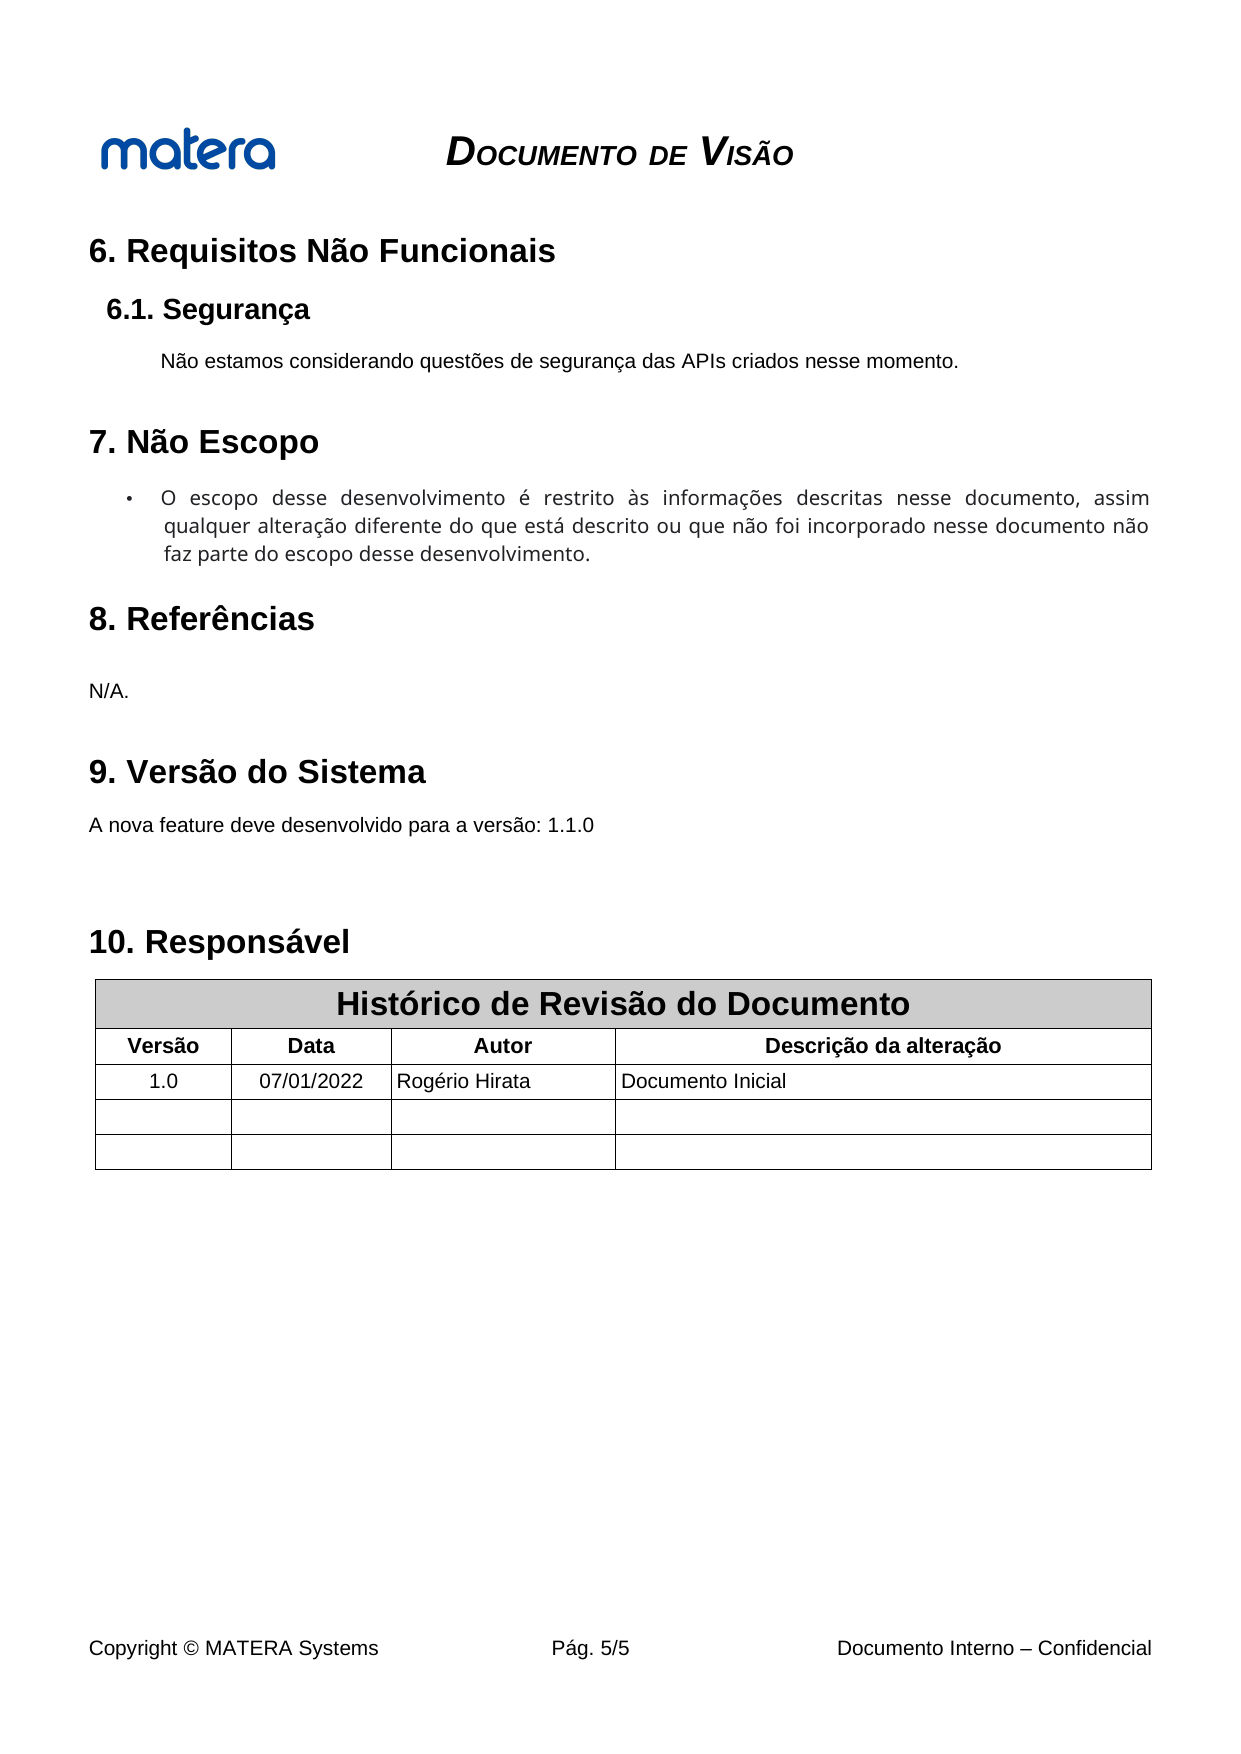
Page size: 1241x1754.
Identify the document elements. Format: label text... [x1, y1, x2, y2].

table_cell [232, 1100, 391, 1134]
table_cell Rogério Hirata [392, 1065, 615, 1099]
subtitle Segurança [106, 293, 1152, 326]
table_cell 1.0 [96, 1065, 231, 1099]
subtitle Versão do Sistema [88, 753, 1152, 790]
table_cell Versão [96, 1029, 231, 1064]
subtitle Requisitos Não Funcionais [88, 232, 1152, 270]
table_cell [232, 1135, 391, 1169]
table_cell 07/01/2022 [232, 1065, 391, 1099]
table_cell Descrição da alteração [616, 1029, 1151, 1064]
text Não estamos considerando questões de segurança das APIs criados nesse momento. [88, 349, 1152, 373]
picture [91, 122, 285, 180]
table_header Histórico de Revisão do Documento [96, 980, 1151, 1028]
text A nova feature deve desenvolvido para a versão: 1.1.0 [88, 814, 1152, 837]
text N/A. [88, 679, 1152, 703]
table_cell Documento Inicial [616, 1065, 1151, 1099]
table_cell [96, 1135, 231, 1169]
table_cell Data [232, 1029, 391, 1064]
table_cell [96, 1100, 231, 1134]
table_cell [392, 1100, 615, 1134]
table_cell [392, 1135, 615, 1169]
subtitle Não Escopo [88, 423, 1152, 460]
list O escopo desse desenvolvimento é restrito às informações descritas nesse documento, assim qualquer alteração diferente do que está descrito ou que não foi incorporado nesse documento não faz parte do escopo desse desenvolvimento. [126, 484, 1152, 568]
table_cell Autor [392, 1029, 615, 1064]
subtitle Responsável [88, 923, 1152, 961]
subtitle Referências [88, 599, 1152, 637]
table_cell [616, 1135, 1151, 1169]
table_cell [616, 1100, 1151, 1134]
